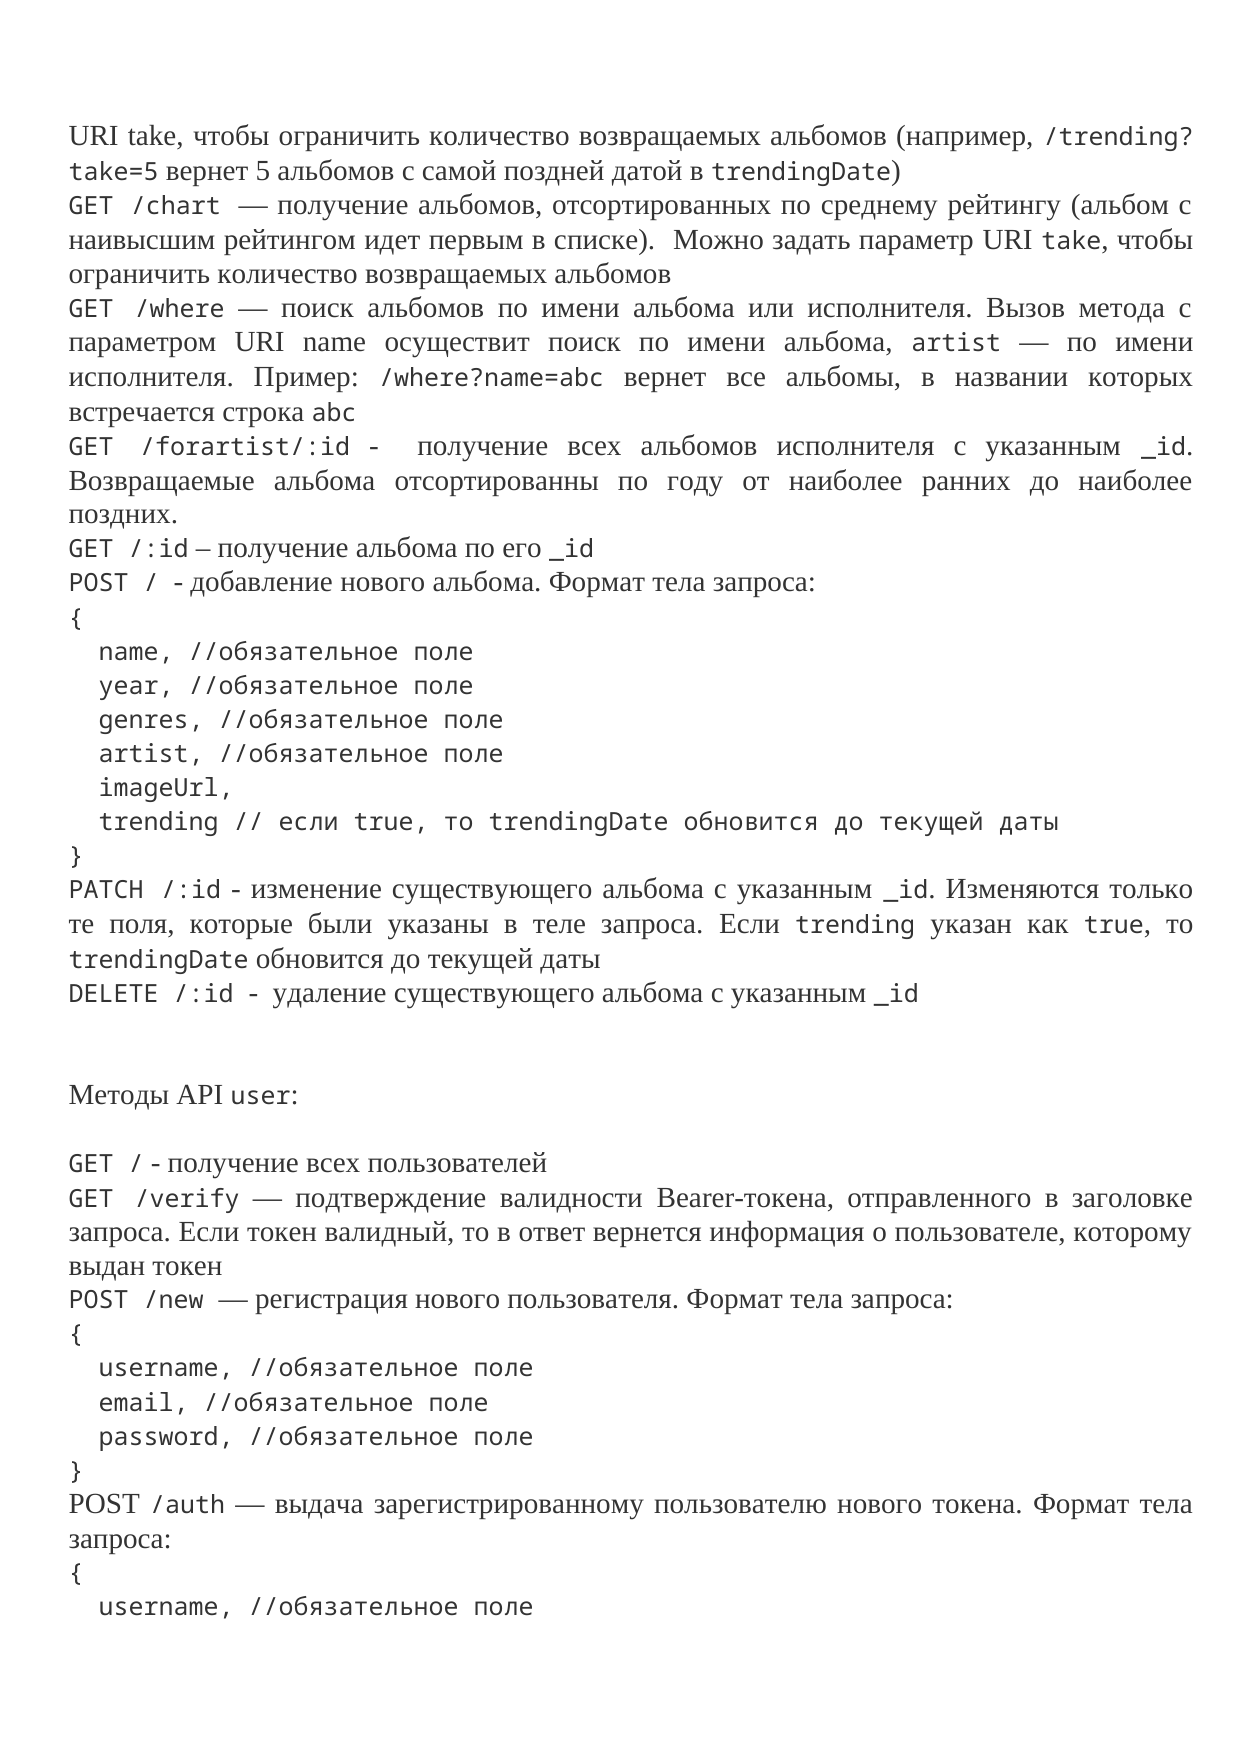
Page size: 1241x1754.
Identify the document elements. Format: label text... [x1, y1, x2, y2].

text { [68, 1316, 1193, 1350]
text email, //обязательное поле [68, 1384, 1193, 1418]
text trending // если true, то trendingDate обновится до текущей даты [68, 803, 1193, 838]
text POST /new — регистрация нового пользователя. Формат тела запроса: [68, 1281, 1193, 1316]
text GET / - получение всех пользователей [68, 1145, 1193, 1180]
text GET /forartist/:id - получение всех альбомов исполнителя с указанным _id. Возвращаемые альбома отсортированны по году от наиболее ранних до наиболее поздних. [68, 428, 1193, 530]
text URI take, чтобы ограничить количество возвращаемых альбомов (например, /trending?take=5 вернет 5 альбомов с самой поздней датой в trendingDate) [68, 118, 1193, 187]
text name, //обязательное поле [68, 633, 1193, 667]
text genres, //обязательное поле [68, 701, 1193, 735]
text username, //обязательное поле [68, 1588, 1193, 1623]
text year, //обязательное поле [68, 667, 1193, 701]
text POST /auth — выдача зарегистрированному пользователю нового токена. Формат тела запроса: [68, 1486, 1193, 1554]
text { [68, 599, 1193, 633]
text password, //обязательное поле [68, 1418, 1193, 1452]
text artist, //обязательное поле [68, 735, 1193, 769]
text GET /verify — подтверждение валидности Bearer-токена, отправленного в заголовке запроса. Если токен валидный, то в ответ вернется информация о пользователе, которому выдан токен [68, 1180, 1193, 1281]
text Методы API user: [68, 1077, 1193, 1112]
text GET /where — поиск альбомов по имени альбома или исполнителя. Вызов метода с параметром URI name осуществит поиск по имени альбома, artist — по имени исполнителя. Пример: /where?name=abc вернет все альбомы, в названии которых встречается строка abc [68, 290, 1193, 428]
text POST / - добавление нового альбома. Формат тела запроса: [68, 564, 1193, 599]
text { [68, 1554, 1193, 1588]
text DELETE /:id - удаление существующего альбома с указанным _id [68, 975, 1193, 1010]
text } [68, 838, 1193, 872]
text GET /chart — получение альбомов, отсортированных по среднему рейтингу (альбом с наивысшим рейтингом идет первым в списке). Можно задать параметр URI take, чтобы ограничить количество возвращаемых альбомов [68, 187, 1193, 290]
text GET /:id – получение альбома по его _id [68, 530, 1193, 564]
text PATCH /:id - изменение существующего альбома с указанным _id. Изменяются только те поля, которые были указаны в теле запроса. Если trending указан как true, то trendingDate обновится до текущей даты [68, 872, 1193, 975]
text username, //обязательное поле [68, 1350, 1193, 1384]
text } [68, 1452, 1193, 1486]
text imageUrl, [68, 769, 1193, 803]
